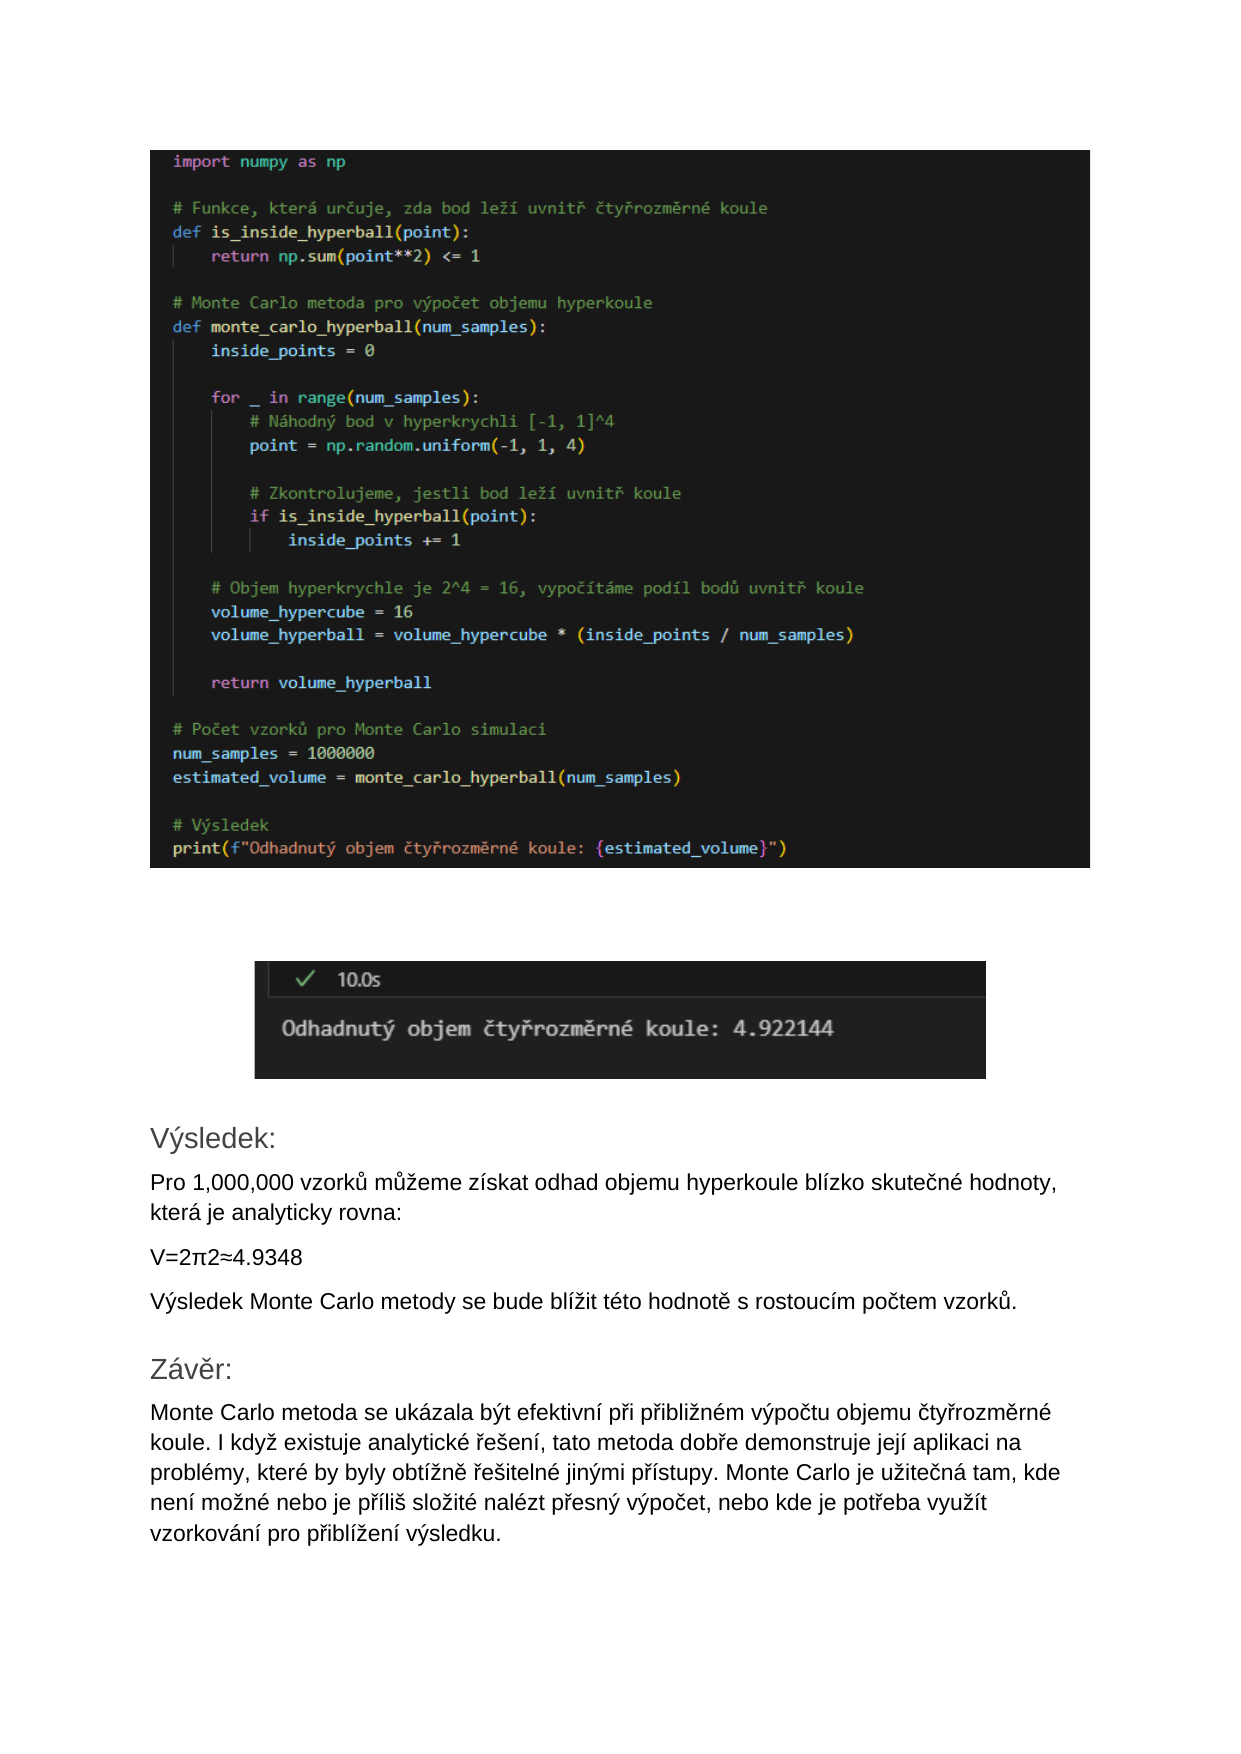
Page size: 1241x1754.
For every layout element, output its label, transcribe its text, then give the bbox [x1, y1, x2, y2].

text V=2π2​≈4.9348 [150, 1243, 1090, 1270]
text Pro 1,000,000 vzorků můžeme získat odhad objemu hyperkoule blízko skutečné hodnoty, která je analyticky rovna: [150, 1168, 1090, 1225]
subtitle Závěr: [150, 1352, 1090, 1385]
text Monte Carlo metoda se ukázala být efektivní při přibližném výpočtu objemu čtyřrozměrné koule. I když existuje analytické řešení, tato metoda dobře demonstruje její aplikaci na problémy, které by byly obtížně řešitelné jinými přístupy. Monte Carlo je užitečná tam, kde není možné nebo je příliš složité nalézt přesný výpočet, nebo kde je potřeba využít vzorkování pro přiblížení výsledku. [150, 1399, 1090, 1546]
subtitle Výsledek: [150, 1052, 1090, 1155]
picture [254, 961, 986, 1079]
text Výsledek Monte Carlo metody se bude blížit této hodnotě s rostoucím počtem vzorků. [150, 1288, 1090, 1314]
picture [150, 150, 1091, 868]
